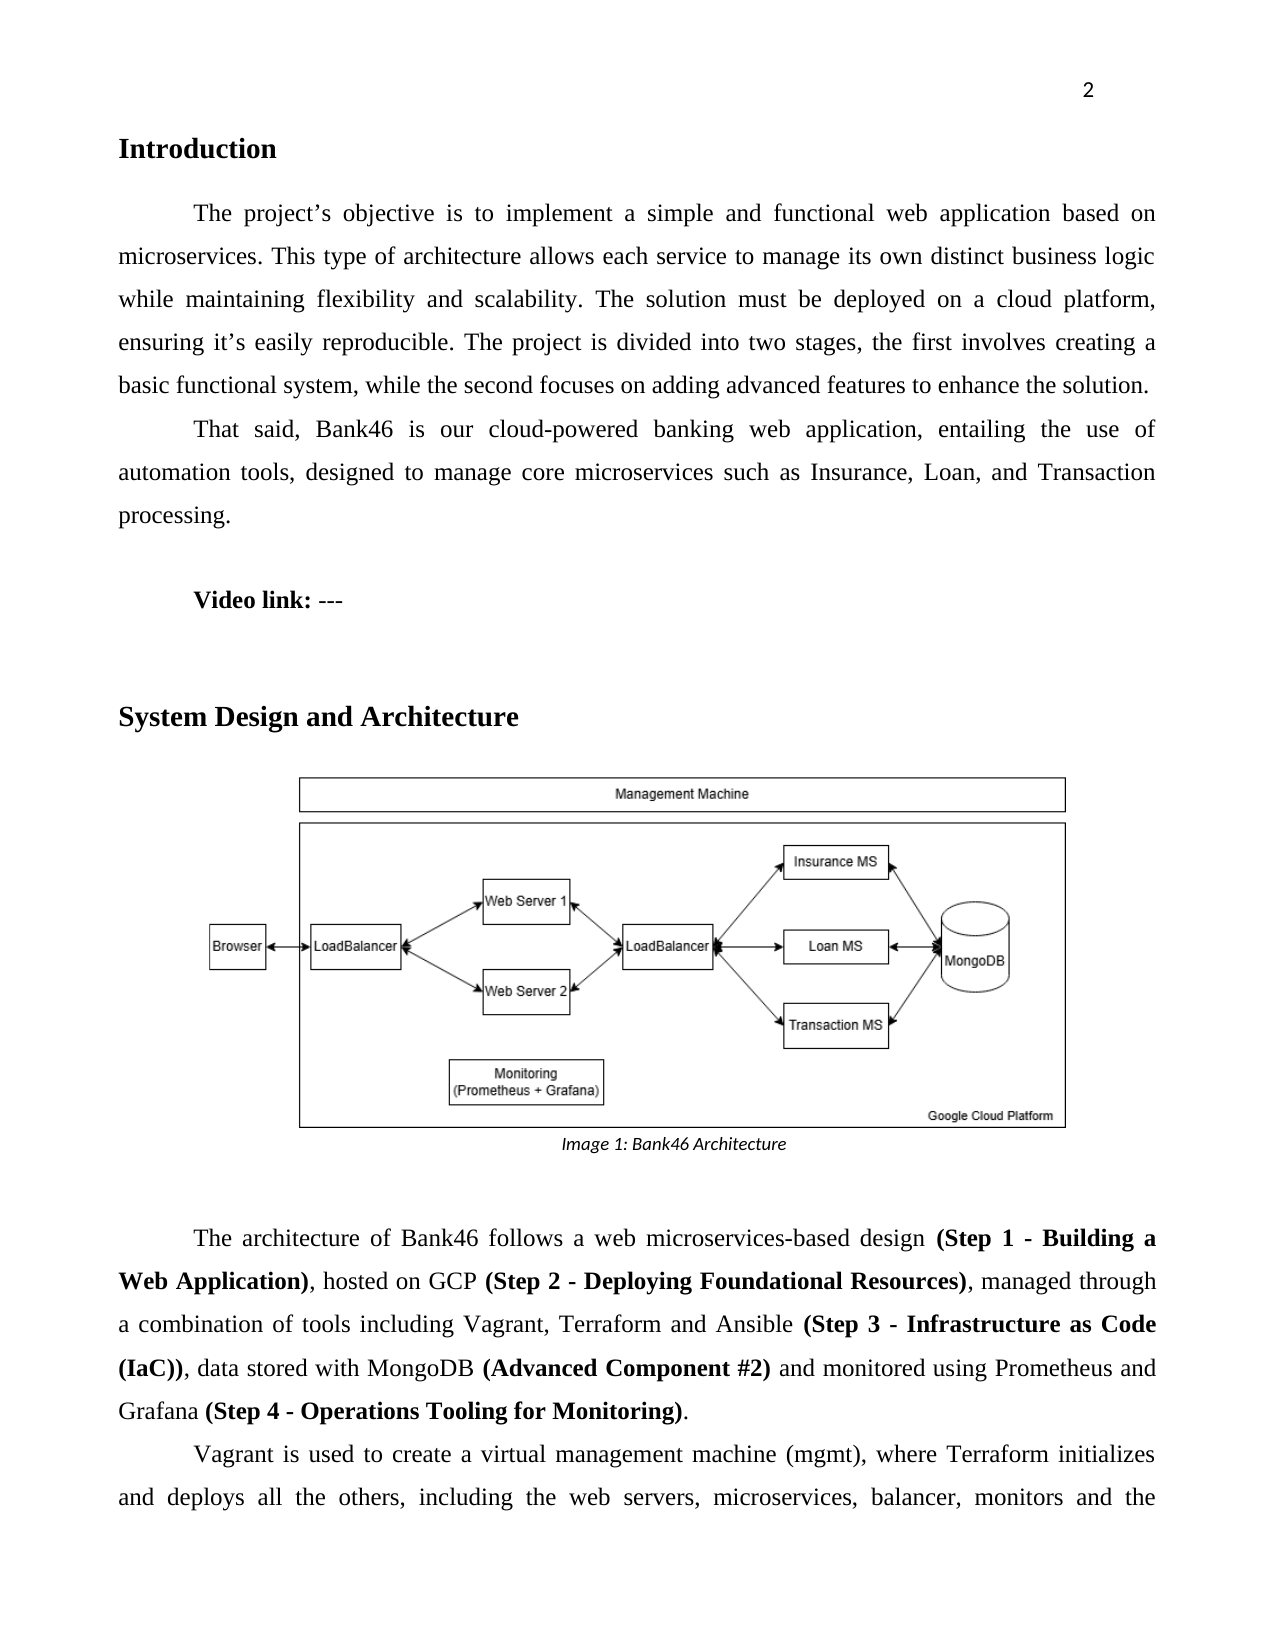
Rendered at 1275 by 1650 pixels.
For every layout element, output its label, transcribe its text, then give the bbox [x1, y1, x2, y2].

subtitle System Design and Architecture [118, 699, 1157, 732]
subtitle The architecture of Bank46 follows a web microservices-based design (Step 1 - Building a Web Application), hosted on GCP (Step 2 - Deploying Foundational Resources), managed through a combination of tools including Vagrant, Terraform and Ansible (Step 3 - Infrastructure as Code (IaC)), data stored with MongoDB (Advanced Component #2) and monitored using Prometheus and Grafana (Step 4 - Operations Tooling for Monitoring). [118, 1223, 1157, 1424]
text Image 1: Bank46 Architecture [118, 1132, 1157, 1154]
text Video link: --- [118, 585, 1157, 614]
text The project’s objective is to implement a simple and functional web application based on microservices. This type of architecture allows each service to manage its own distinct business logic while maintaining flexibility and scalability. The solution must be deployed on a cloud platform, ensuring it’s easily reproducible. The project is divided into two stages, the first involves creating a basic functional system, while the second focuses on adding advanced features to enhance the solution. [118, 198, 1157, 399]
subtitle Vagrant is used to create a virtual management machine (mgmt), where Terraform initializes and deploys all the others, including the web servers, microservices, balancer, monitors and the [118, 1439, 1157, 1511]
title Introduction [118, 131, 1157, 164]
text That said, Bank46 is our cloud-powered banking web application, entailing the use of automation tools, designed to manage core microservices such as Insurance, Loan, and Transaction processing. [118, 414, 1157, 529]
